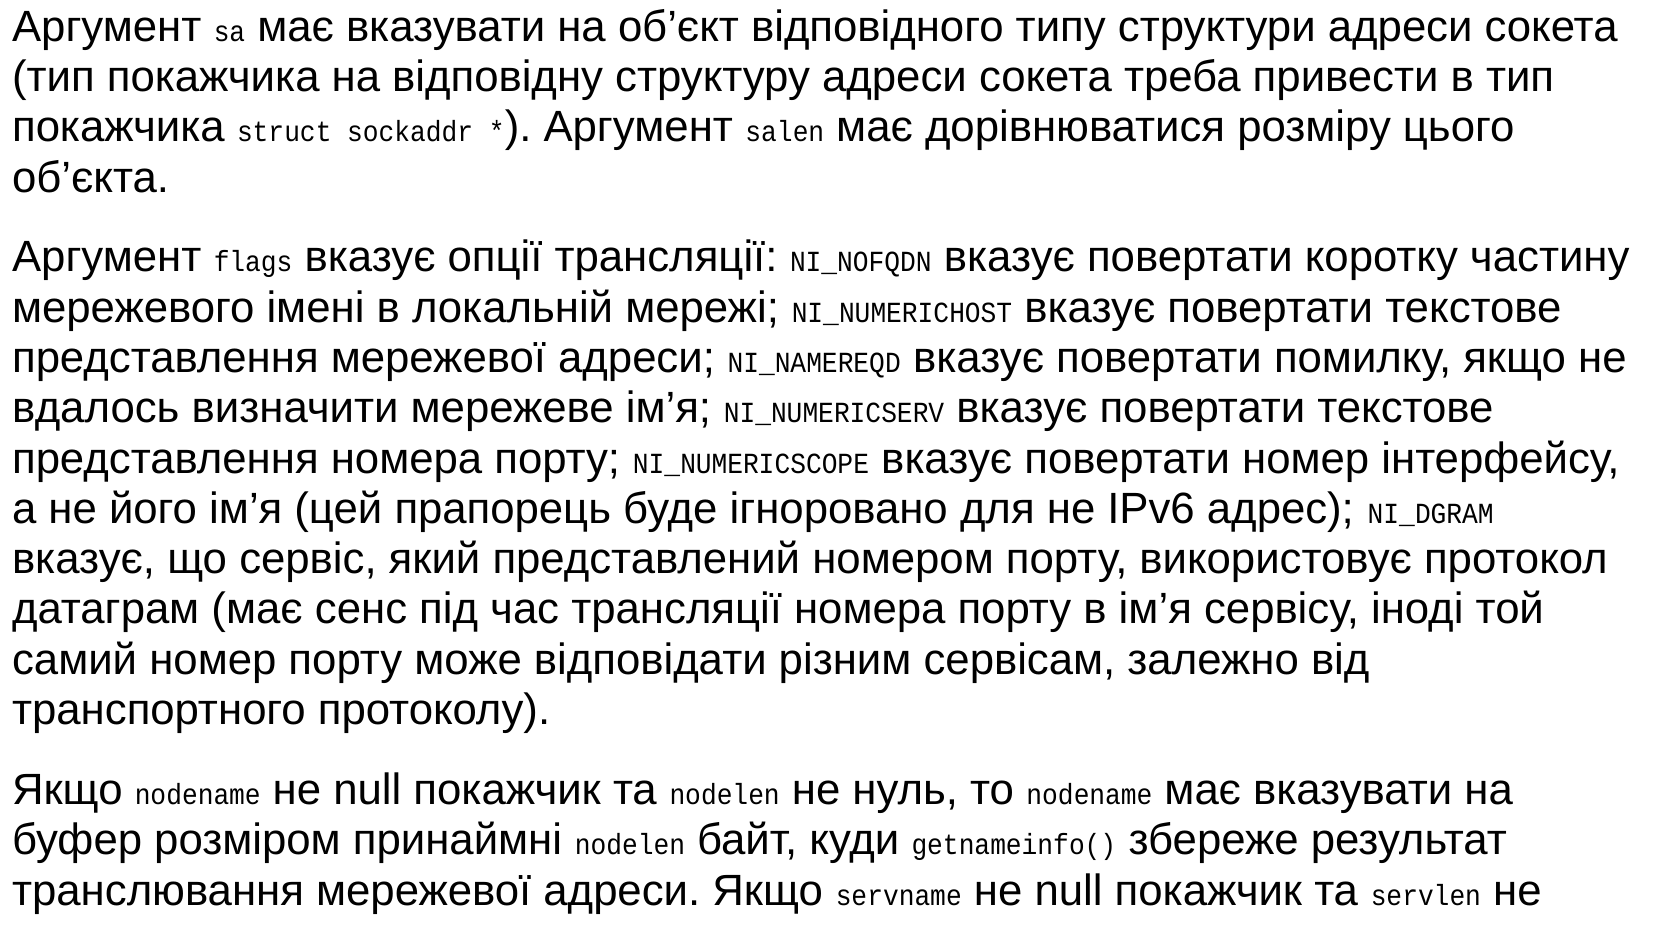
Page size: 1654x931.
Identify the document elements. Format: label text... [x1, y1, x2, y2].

text Якщо nodename не null покажчик та nodelen не нуль, то nodename має вказувати на буфер розміром принаймні nodelen байт, куди getnameinfo() збереже результат транслювання мережевої адреси. Якщо servname не null покажчик та servlen не [12, 763, 1642, 914]
text Аргумент sa має вказувати на об’єкт відповідного типу структури адреси сокета (тип покажчика на відповідну структуру адреси сокета треба привести в тип покажчика struct sockaddr *). Аргумент salen має дорівнюватися розміру цього об’єкта. [12, 0, 1642, 201]
text Аргумент flags вказує опції трансляції: NI_NOFQDN вказує повертати коротку частину мережевого імені в локальній мережі; NI_NUMERICHOST вказує повертати текстове представлення мережевої адреси; NI_NAMEREQD вказує повертати помилку, якщо не вдалось визначити мережеве ім’я; NI_NUMERICSERV вказує повертати текстове представлення номера порту; NI_NUMERICSCOPE вказує повертати номер інтерфейсу, а не його ім’я (цей прапорець буде ігноровано для не IPv6 адрес); NI_DGRAM вказує, що сервіс, який представлений номером порту, використовує протокол датаграм (має сенс під час трансляції номера порту в ім’я сервісу, іноді той самий номер порту може відповідати різним сервісам, залежно від транспортного протоколу). [12, 231, 1642, 734]
